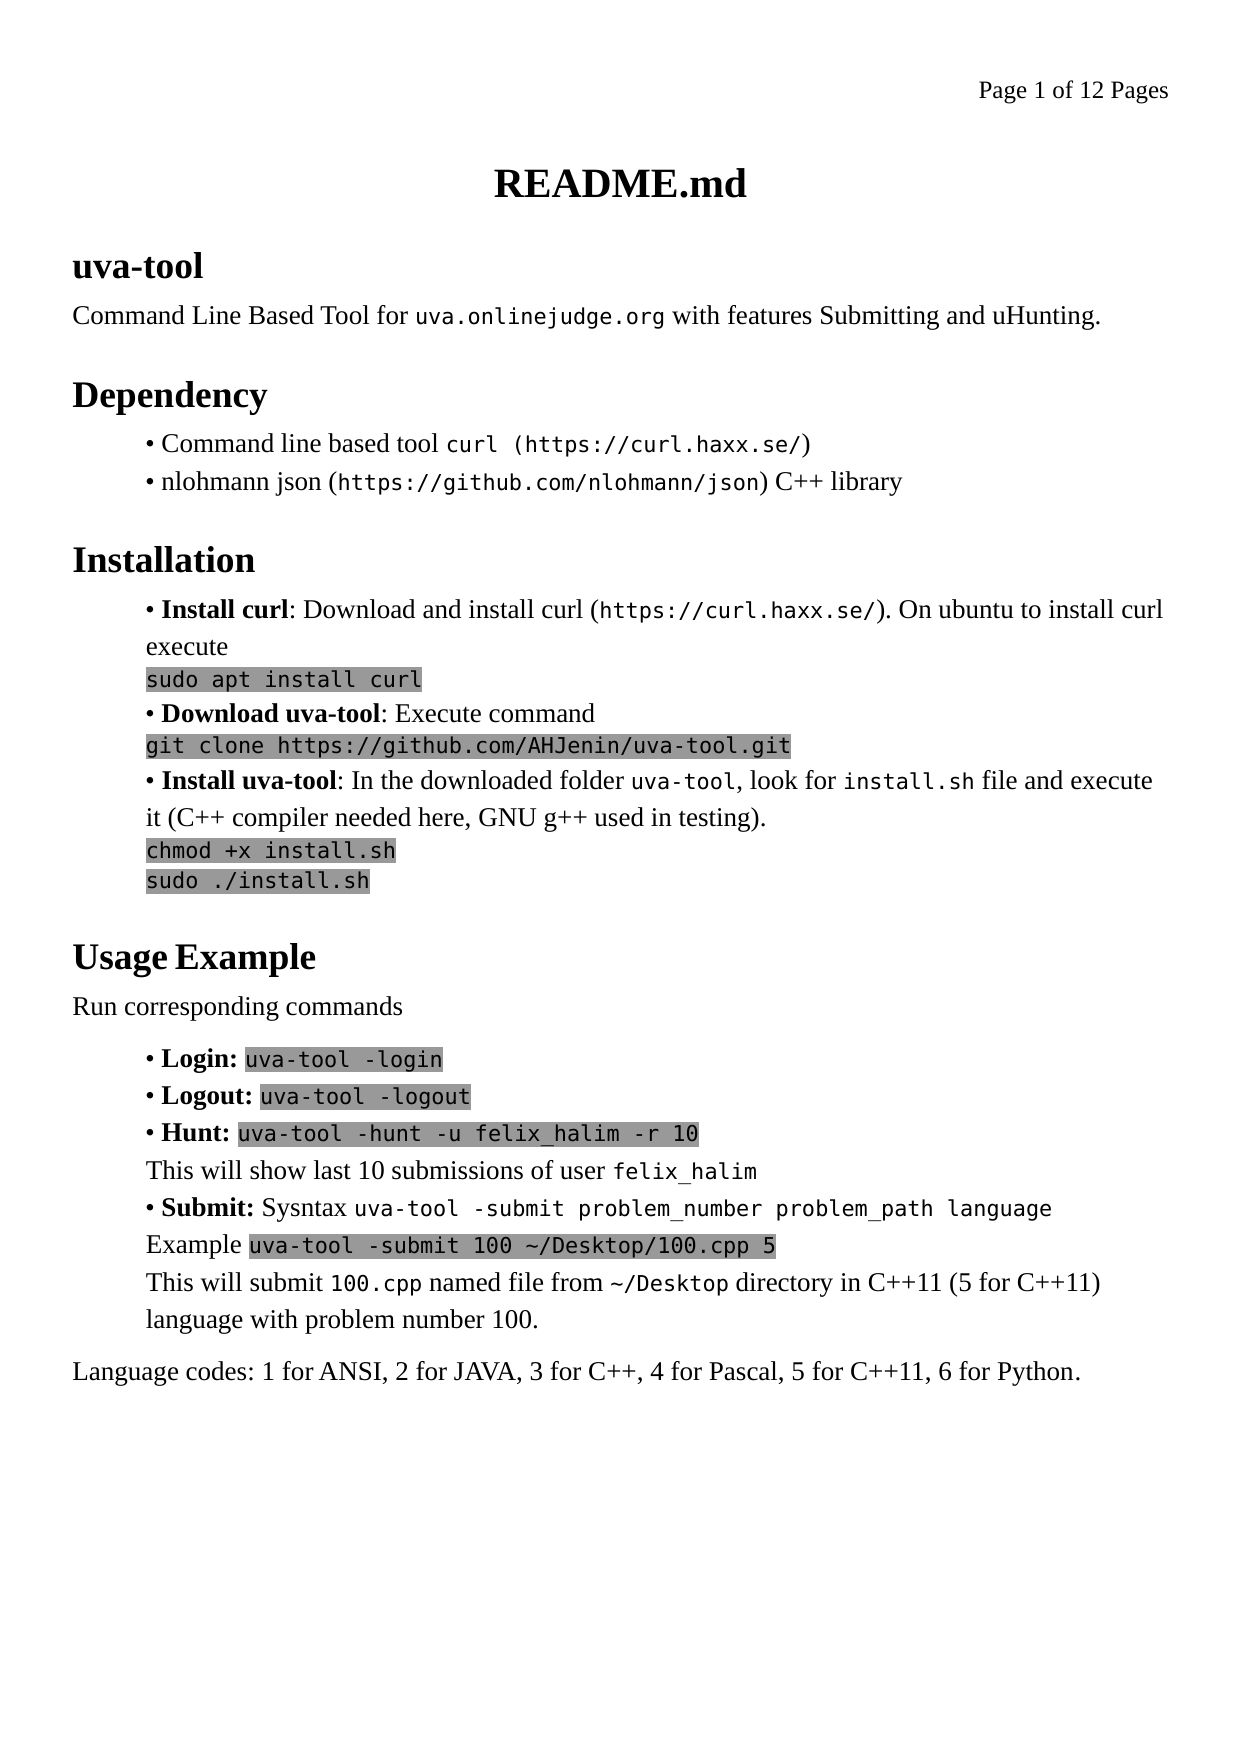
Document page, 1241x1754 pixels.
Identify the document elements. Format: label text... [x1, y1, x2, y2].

subtitle Usage Example [72, 934, 1168, 978]
list Hunt: uva-tool -hunt -u felix_halim -r 10 This will show last 10 submissions of user felix_halim [72, 1117, 1168, 1185]
text Command Line Based Tool for uva.onlinejudge.org with features Submitting and uHunting. [72, 299, 1168, 330]
list nlohmann json (https://github.com/nlohmann/json) C++ library [72, 465, 1168, 496]
subtitle Dependency [72, 372, 1168, 415]
list Download uva-tool: Execute command git clone https://github.com/AHJenin/uva-tool.git [72, 697, 1168, 759]
list Install uva-tool: In the downloaded folder uva-tool, look for install.sh file and execute it (C++ compiler needed here, GNU g++ used in testing). chmod +x install.sh sudo ./install.sh [72, 764, 1168, 894]
text Language codes: 1 for ANSI, 2 for JAVA, 3 for C++, 4 for Pascal, 5 for C++11, 6 for Python. [72, 1355, 1168, 1386]
list Install curl: Download and install curl (https://curl.haxx.se/). On ubuntu to install curl execute sudo apt install curl [72, 593, 1168, 692]
subtitle Installation [72, 538, 1168, 581]
list Submit: Sysntax uva-tool -submit problem_number problem_path language Example uva-tool -submit 100 ~/Desktop/100.cpp 5 This will submit 100.cpp named file from ~/Desktop directory in C++11 (5 for C++11) language with problem number 100. [72, 1191, 1168, 1334]
subtitle README.md [72, 158, 1168, 206]
list Logout: uva-tool -logout [72, 1079, 1168, 1110]
text Run corresponding commands [72, 990, 1168, 1021]
list Command line based tool curl (https://curl.haxx.se/) [72, 428, 1168, 459]
list Login: uva-tool -login [72, 1042, 1168, 1073]
subtitle uva-tool [72, 244, 1168, 287]
